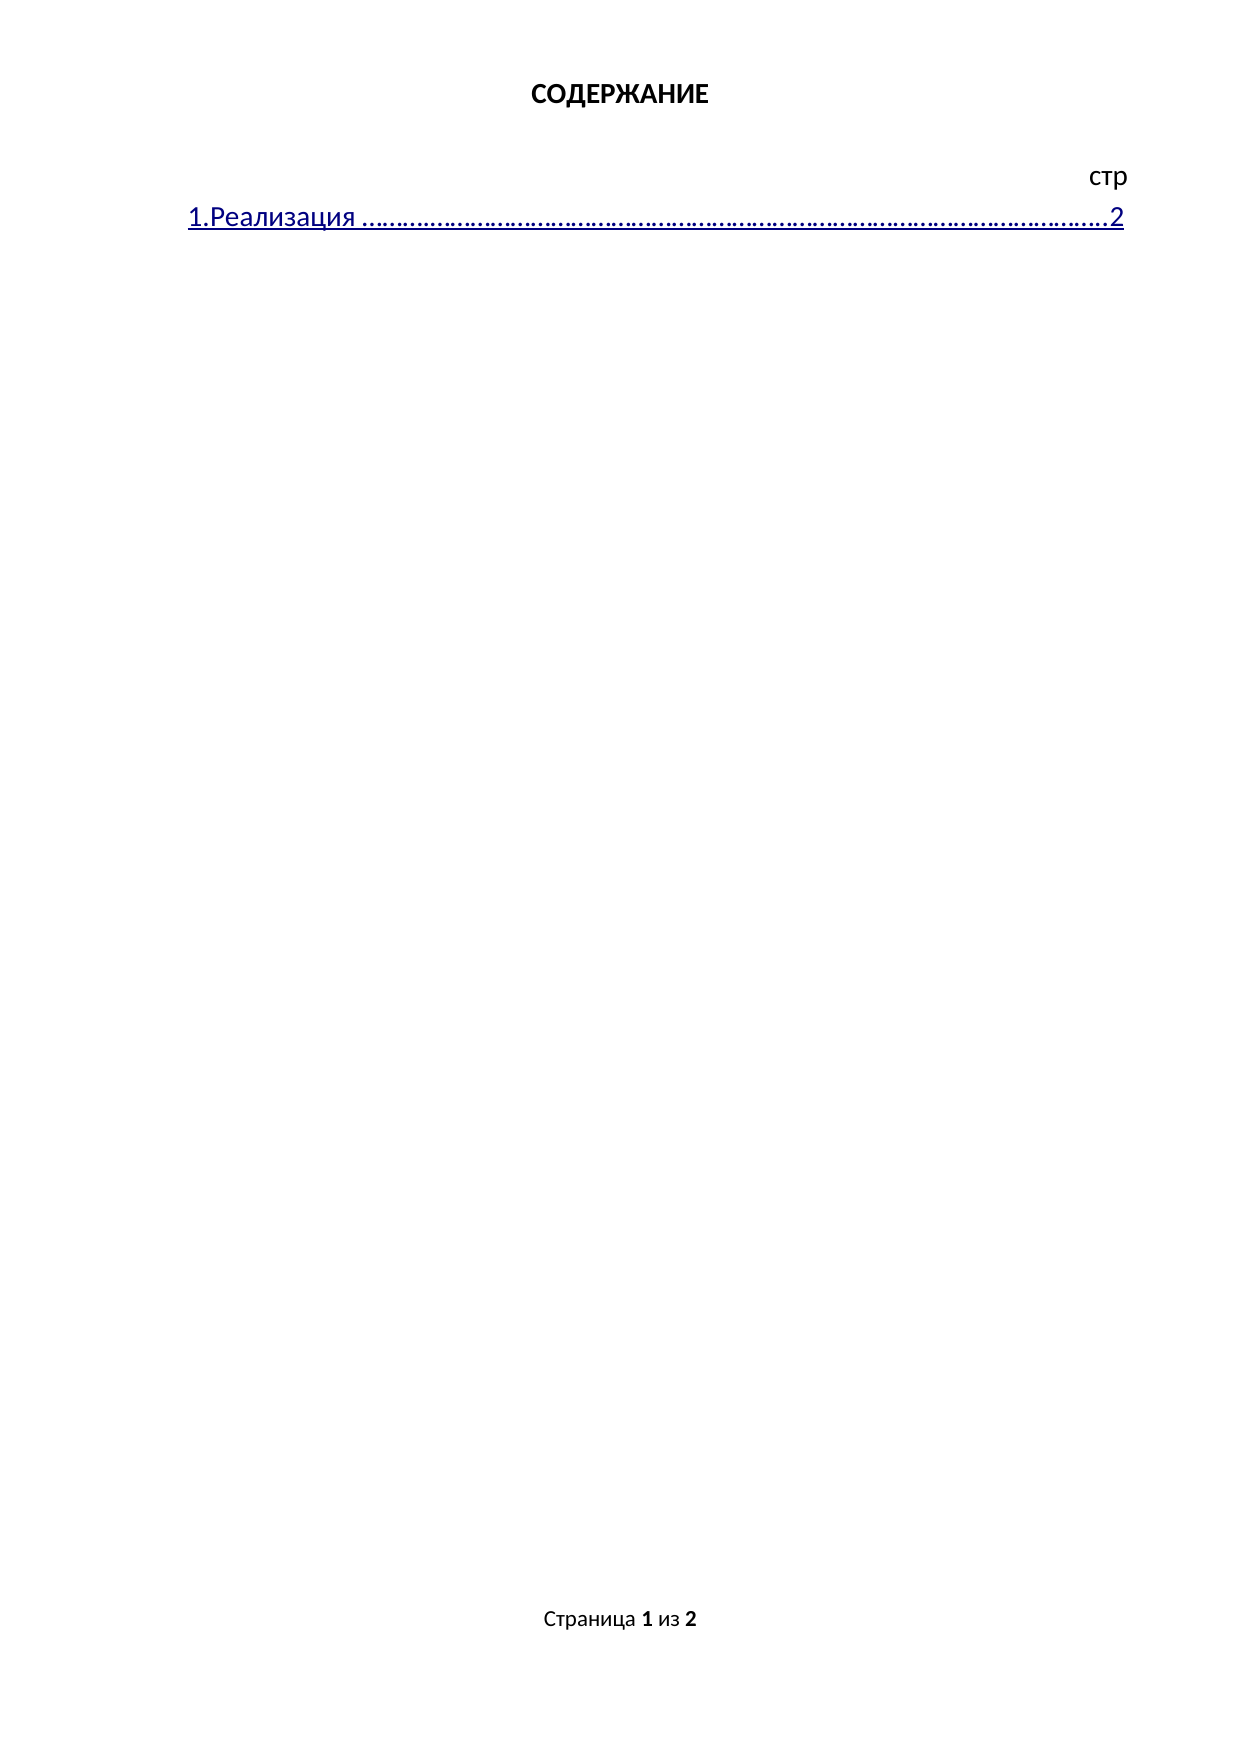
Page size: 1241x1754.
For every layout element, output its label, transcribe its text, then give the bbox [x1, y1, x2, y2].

text 1.Реализация ……….………………………………………………………………………………………..2 [187, 198, 1128, 233]
text стр [112, 157, 1128, 192]
text СОДЕРЖАНИЕ [112, 75, 1128, 111]
